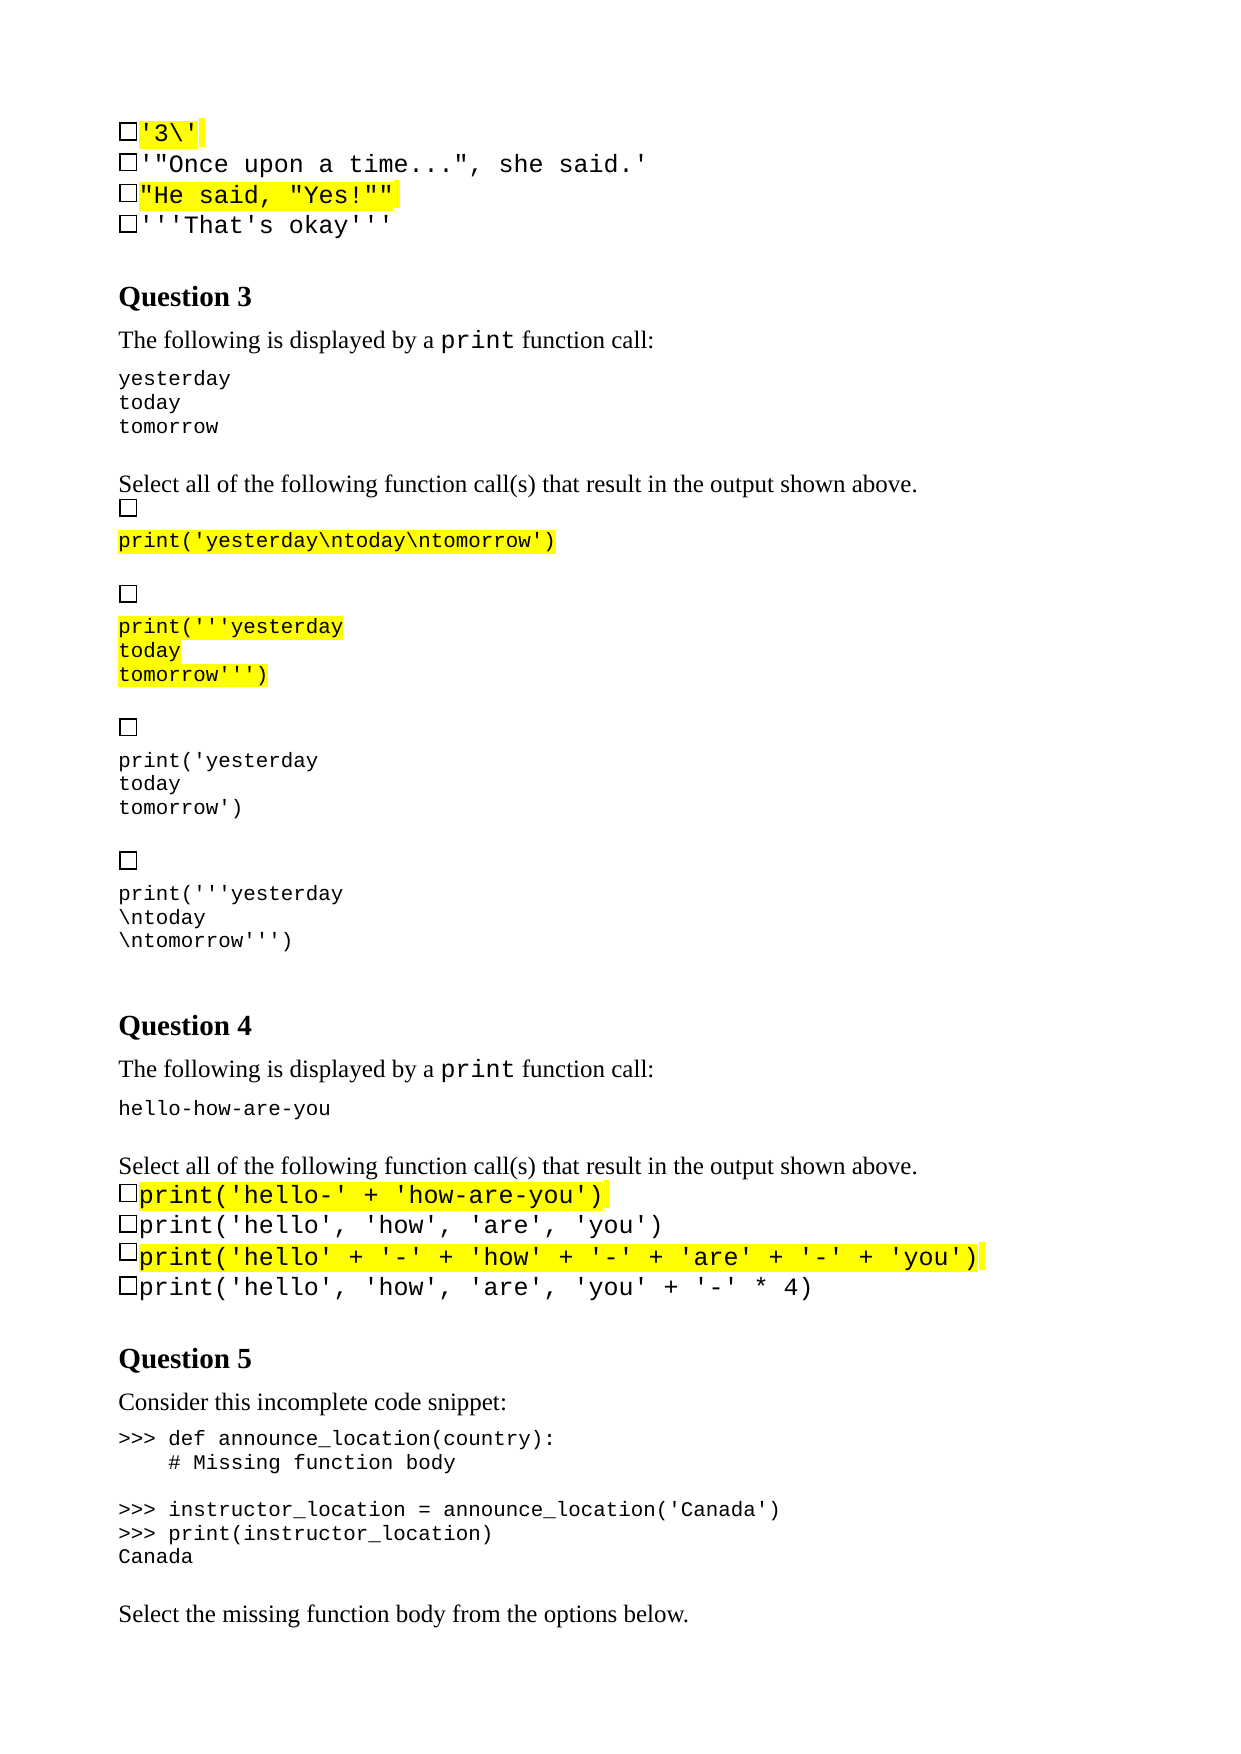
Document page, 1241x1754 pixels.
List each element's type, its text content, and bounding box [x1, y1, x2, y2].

text today [118, 773, 1122, 797]
text The following is displayed by a print function call: [118, 1054, 1122, 1085]
text '3\' [118, 118, 1122, 149]
text print('hello', 'how', 'are', 'you') [118, 1211, 1122, 1241]
text print('''yesterday [118, 616, 1122, 640]
text \ntoday [118, 907, 1122, 930]
text print('hello', 'how', 'are', 'you' + '-' * 4) [118, 1272, 1122, 1303]
text \ntomorrow''') [118, 930, 1122, 954]
text '''That's okay''' [118, 211, 1122, 241]
text "He said, "Yes!"" [118, 180, 1122, 211]
text today [118, 640, 1122, 664]
text today [118, 392, 1122, 416]
text print('yesterday [118, 750, 1122, 773]
text hello-how-are-you [118, 1098, 1122, 1122]
text The following is displayed by a print function call: [118, 325, 1122, 356]
text Select all of the following function call(s) that result in the output shown above. [118, 469, 1122, 497]
text print('hello' + '-' + 'how' + '-' + 'are' + '-' + 'you') [118, 1241, 1122, 1272]
text Select the missing function body from the options below. [118, 1599, 1122, 1628]
text tomorrow') [118, 797, 1122, 821]
text print('yesterday\ntoday\ntomorrow') [118, 530, 1122, 554]
text Consider this incomplete code snippet: [118, 1387, 1122, 1416]
subtitle Question 3 [118, 279, 1122, 312]
text yesterday [118, 368, 1122, 392]
subtitle Question 5 [118, 1341, 1122, 1374]
text print('hello-' + 'how-are-you') [118, 1180, 1122, 1211]
subtitle Question 4 [118, 1008, 1122, 1042]
text >>> def announce_location(country): [118, 1428, 1122, 1452]
text # Missing function body [118, 1452, 1122, 1475]
text >>> instructor_location = announce_location('Canada') [118, 1499, 1122, 1523]
text tomorrow''') [118, 664, 1122, 687]
text tomorrow [118, 416, 1122, 439]
text >>> print(instructor_location) [118, 1523, 1122, 1546]
text Select all of the following function call(s) that result in the output shown above. [118, 1151, 1122, 1180]
text Canada [118, 1546, 1122, 1570]
text print('''yesterday [118, 883, 1122, 907]
text '"Once upon a time...", she said.' [118, 149, 1122, 180]
